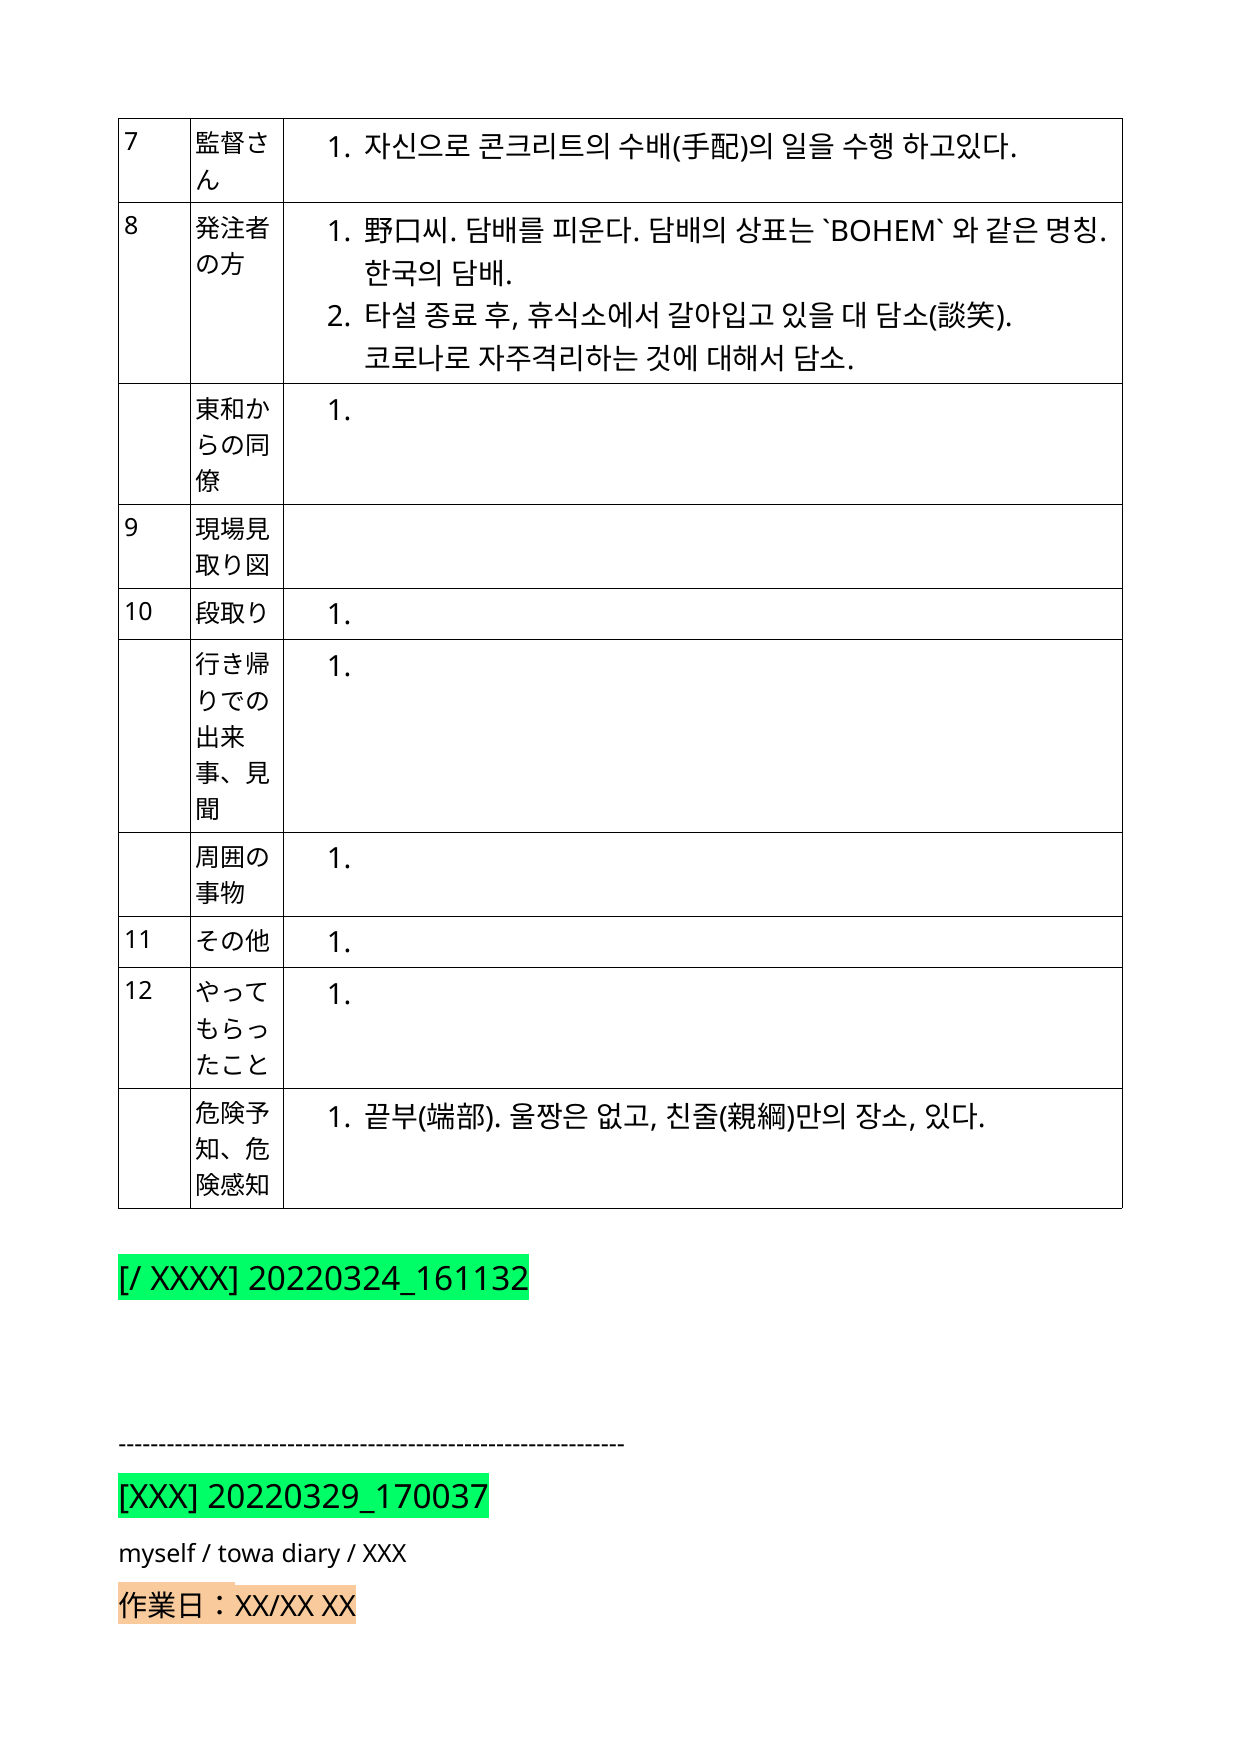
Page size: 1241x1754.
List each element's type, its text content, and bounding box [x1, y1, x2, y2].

text --------------------------------------------------------------- [118, 1426, 1122, 1460]
table_cell 段取り [191, 589, 283, 639]
table_cell [119, 833, 190, 916]
table_cell 現場見取り図 [191, 505, 283, 588]
table_cell 7 [119, 119, 190, 202]
table_cell 監督さん [191, 119, 283, 202]
table_cell その他 [191, 917, 283, 967]
text 作業日：XX/XX XX [118, 1582, 1122, 1624]
table_cell 周囲の事物 [191, 833, 283, 916]
table_cell 11 [119, 917, 190, 967]
table_cell やってもらったこと [191, 968, 283, 1087]
table_cell [284, 384, 1122, 504]
table_cell [119, 384, 190, 504]
table_cell 9 [119, 505, 190, 588]
text myself / towa diary / XXX [118, 1536, 1122, 1570]
table_cell 行き帰りでの出来事、見聞 [191, 640, 283, 832]
table_cell 끝부(端部). 울짱은 없고, 친줄(親綱)만의 장소, 있다. [284, 1089, 1122, 1208]
text [/ XXXX] 20220324_161132 [118, 1254, 1122, 1300]
table_cell 野口씨. 담배를 피운다. 담배의 상표는 `BOHEM` 와 같은 명칭. 한국의 담배. 타설 종료 후, 휴식소에서 갈아입고 있을 대 담소(談笑). 코로나로 자주격리하는 것에 대해서 담소. [284, 203, 1122, 383]
table_cell 8 [119, 203, 190, 383]
table_cell [284, 589, 1122, 639]
table_cell [284, 968, 1122, 1087]
table_cell [119, 640, 190, 832]
table_cell [284, 833, 1122, 916]
table_cell [284, 917, 1122, 967]
table_cell [119, 1089, 190, 1208]
table_cell [284, 505, 1122, 588]
table_cell 10 [119, 589, 190, 639]
table_cell 12 [119, 968, 190, 1087]
table_cell 発注者の方 [191, 203, 283, 383]
text [XXX] 20220329_170037 [118, 1473, 1122, 1518]
table_cell 자신으로 콘크리트의 수배(手配)의 일을 수행 하고있다. [284, 119, 1122, 202]
table_cell 東和からの同僚 [191, 384, 283, 504]
table_cell 危険予知、危険感知 [191, 1089, 283, 1208]
table_cell [284, 640, 1122, 832]
